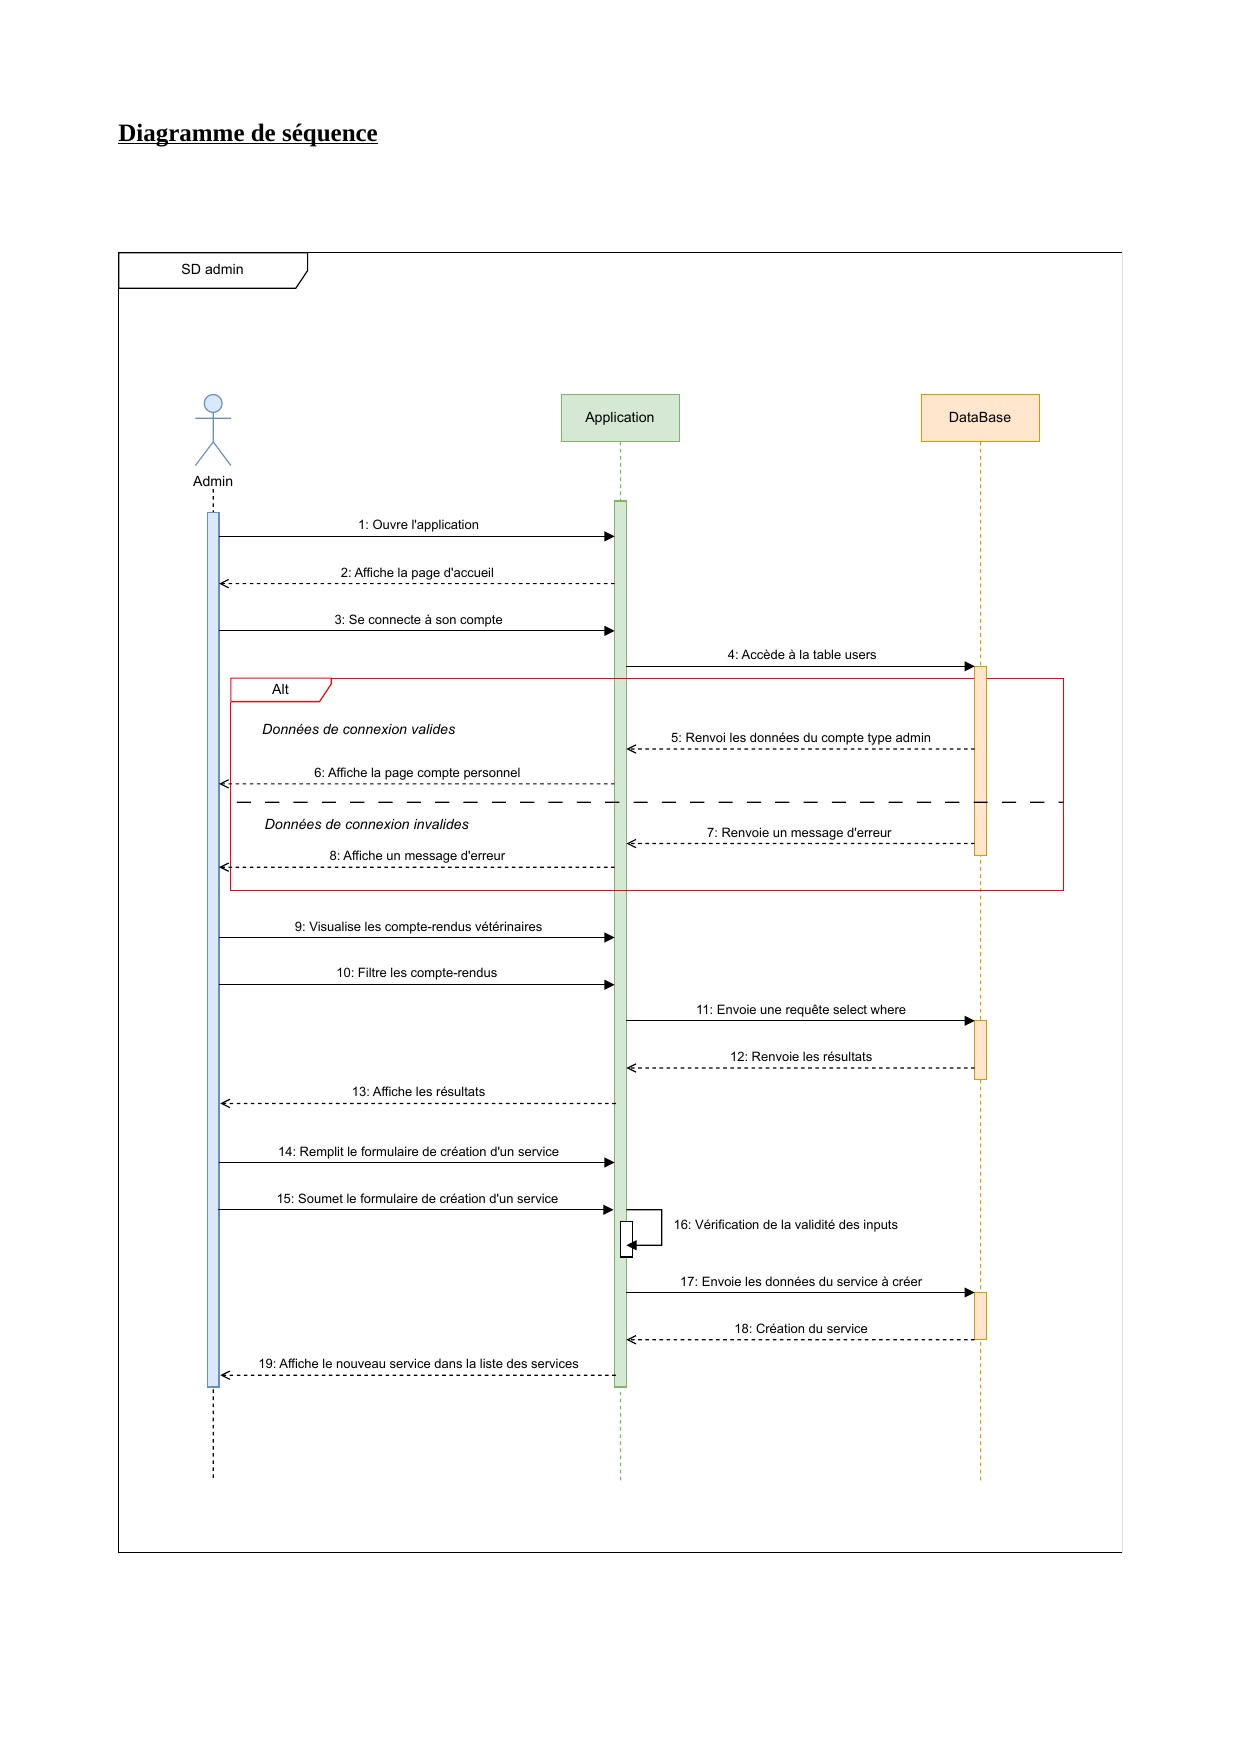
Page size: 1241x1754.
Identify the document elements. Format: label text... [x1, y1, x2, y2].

text Diagramme de séquence [118, 118, 1122, 147]
